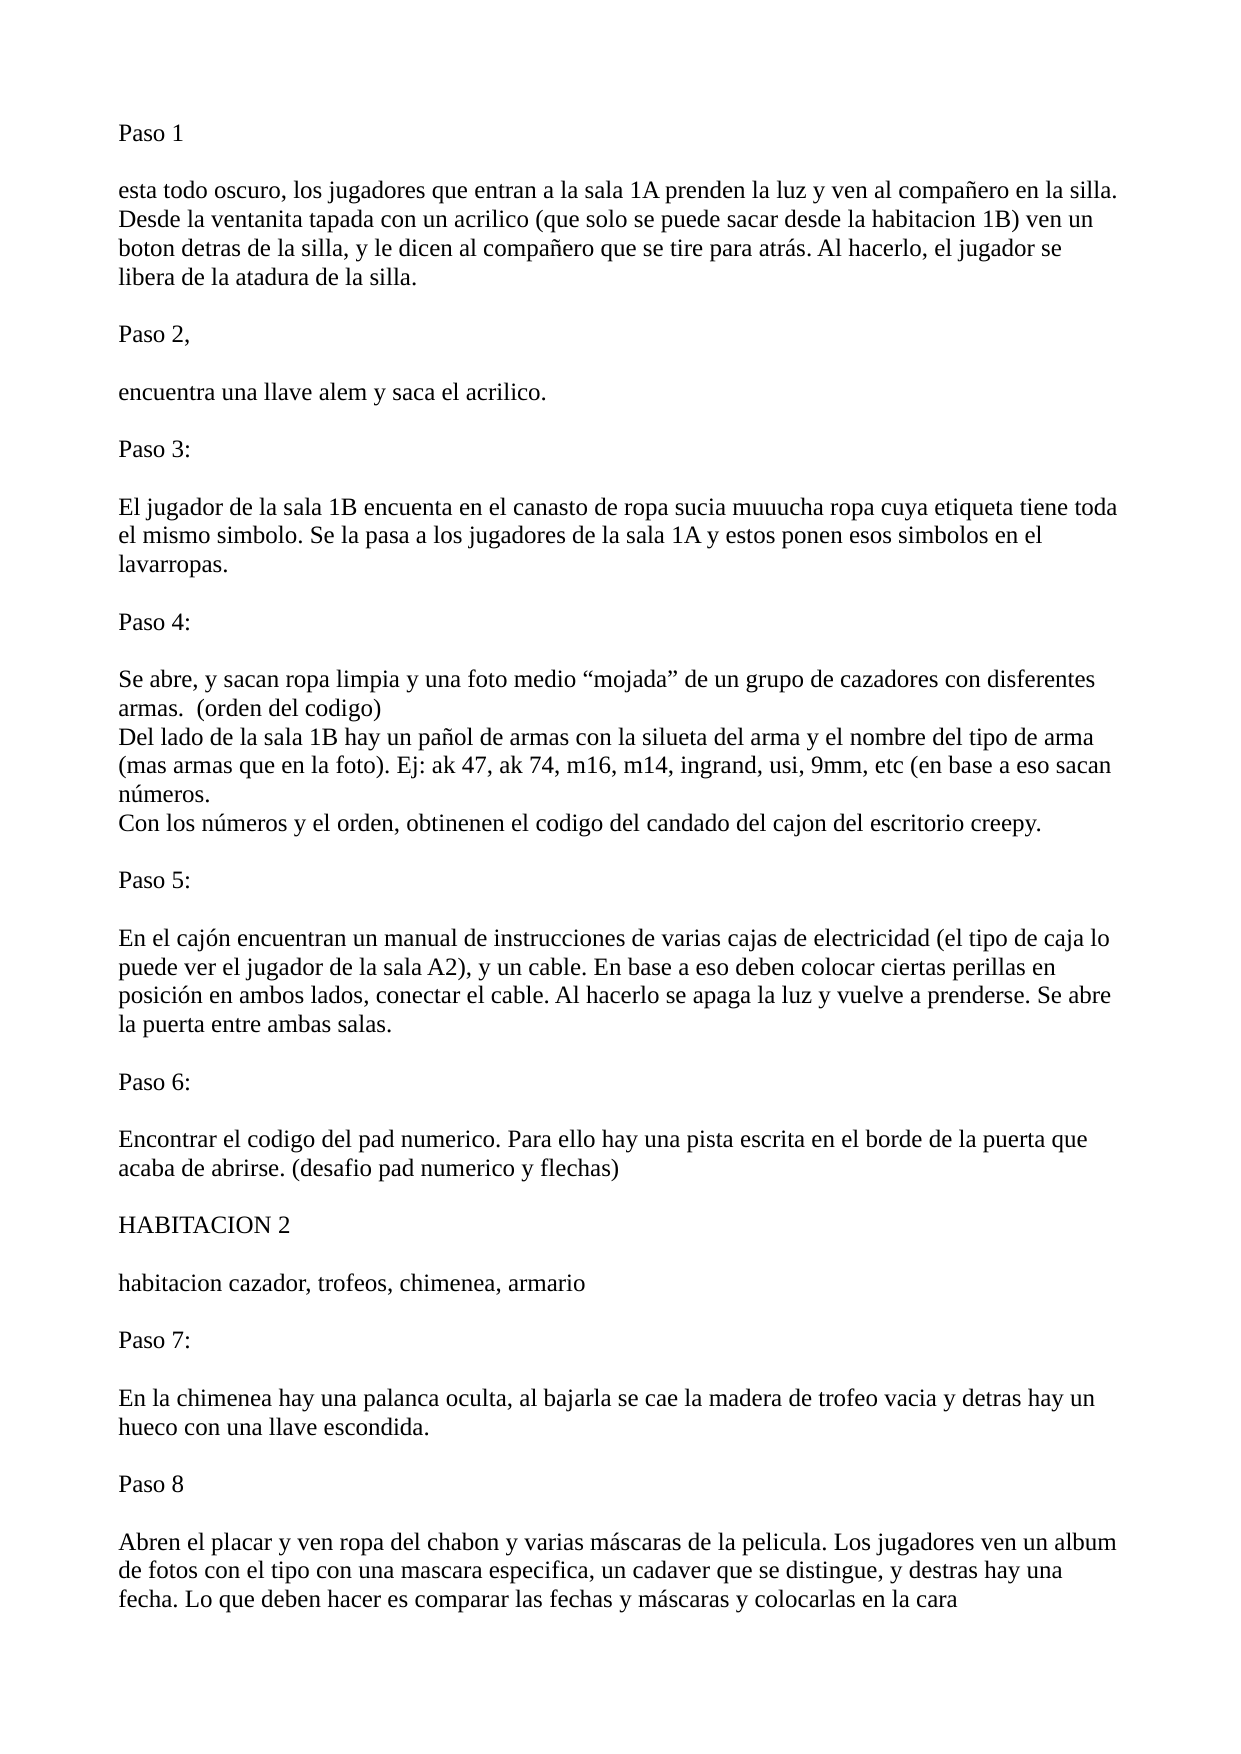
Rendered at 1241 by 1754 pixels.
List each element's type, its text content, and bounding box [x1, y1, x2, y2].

text encuentra una llave alem y saca el acrilico. [118, 377, 1122, 406]
text El jugador de la sala 1B encuenta en el canasto de ropa sucia muuucha ropa cuya etiqueta tiene toda el mismo simbolo. Se la pasa a los jugadores de la sala 1A y estos ponen esos simbolos en el lavarropas. [118, 492, 1122, 578]
text Paso 8 [118, 1469, 1122, 1498]
text Abren el placar y ven ropa del chabon y varias máscaras de la pelicula. Los jugadores ven un album de fotos con el tipo con una mascara especifica, un cadaver que se distingue, y destras hay una fecha. Lo que deben hacer es comparar las fechas y máscaras y colocarlas en la cara [118, 1527, 1122, 1613]
text Con los números y el orden, obtinenen el codigo del candado del cajon del escritorio creepy. [118, 808, 1122, 837]
text Se abre, y sacan ropa limpia y una foto medio “mojada” de un grupo de cazadores con disferentes armas. (orden del codigo) [118, 664, 1122, 722]
text Paso 6: [118, 1067, 1122, 1096]
text Paso 1 [118, 118, 1122, 147]
text Paso 7: [118, 1326, 1122, 1354]
text En la chimenea hay una palanca oculta, al bajarla se cae la madera de trofeo vacia y detras hay un hueco con una llave escondida. [118, 1383, 1122, 1441]
text Paso 5: [118, 866, 1122, 894]
text Paso 2, [118, 319, 1122, 348]
text Del lado de la sala 1B hay un pañol de armas con la silueta del arma y el nombre del tipo de arma (mas armas que en la foto). Ej: ak 47, ak 74, m16, m14, ingrand, usi, 9mm, etc (en base a eso sacan números. [118, 722, 1122, 808]
text HABITACION 2 [118, 1211, 1122, 1239]
text Paso 4: [118, 607, 1122, 636]
text esta todo oscuro, los jugadores que entran a la sala 1A prenden la luz y ven al compañero en la silla. Desde la ventanita tapada con un acrilico (que solo se puede sacar desde la habitacion 1B) ven un boton detras de la silla, y le dicen al compañero que se tire para atrás. Al hacerlo, el jugador se libera de la atadura de la silla. [118, 176, 1122, 291]
text En el cajón encuentran un manual de instrucciones de varias cajas de electricidad (el tipo de caja lo puede ver el jugador de la sala A2), y un cable. En base a eso deben colocar ciertas perillas en posición en ambos lados, conectar el cable. Al hacerlo se apaga la luz y vuelve a prenderse. Se abre la puerta entre ambas salas. [118, 923, 1122, 1038]
text Encontrar el codigo del pad numerico. Para ello hay una pista escrita en el borde de la puerta que acaba de abrirse. (desafio pad numerico y flechas) [118, 1124, 1122, 1182]
text Paso 3: [118, 434, 1122, 463]
text habitacion cazador, trofeos, chimenea, armario [118, 1268, 1122, 1297]
